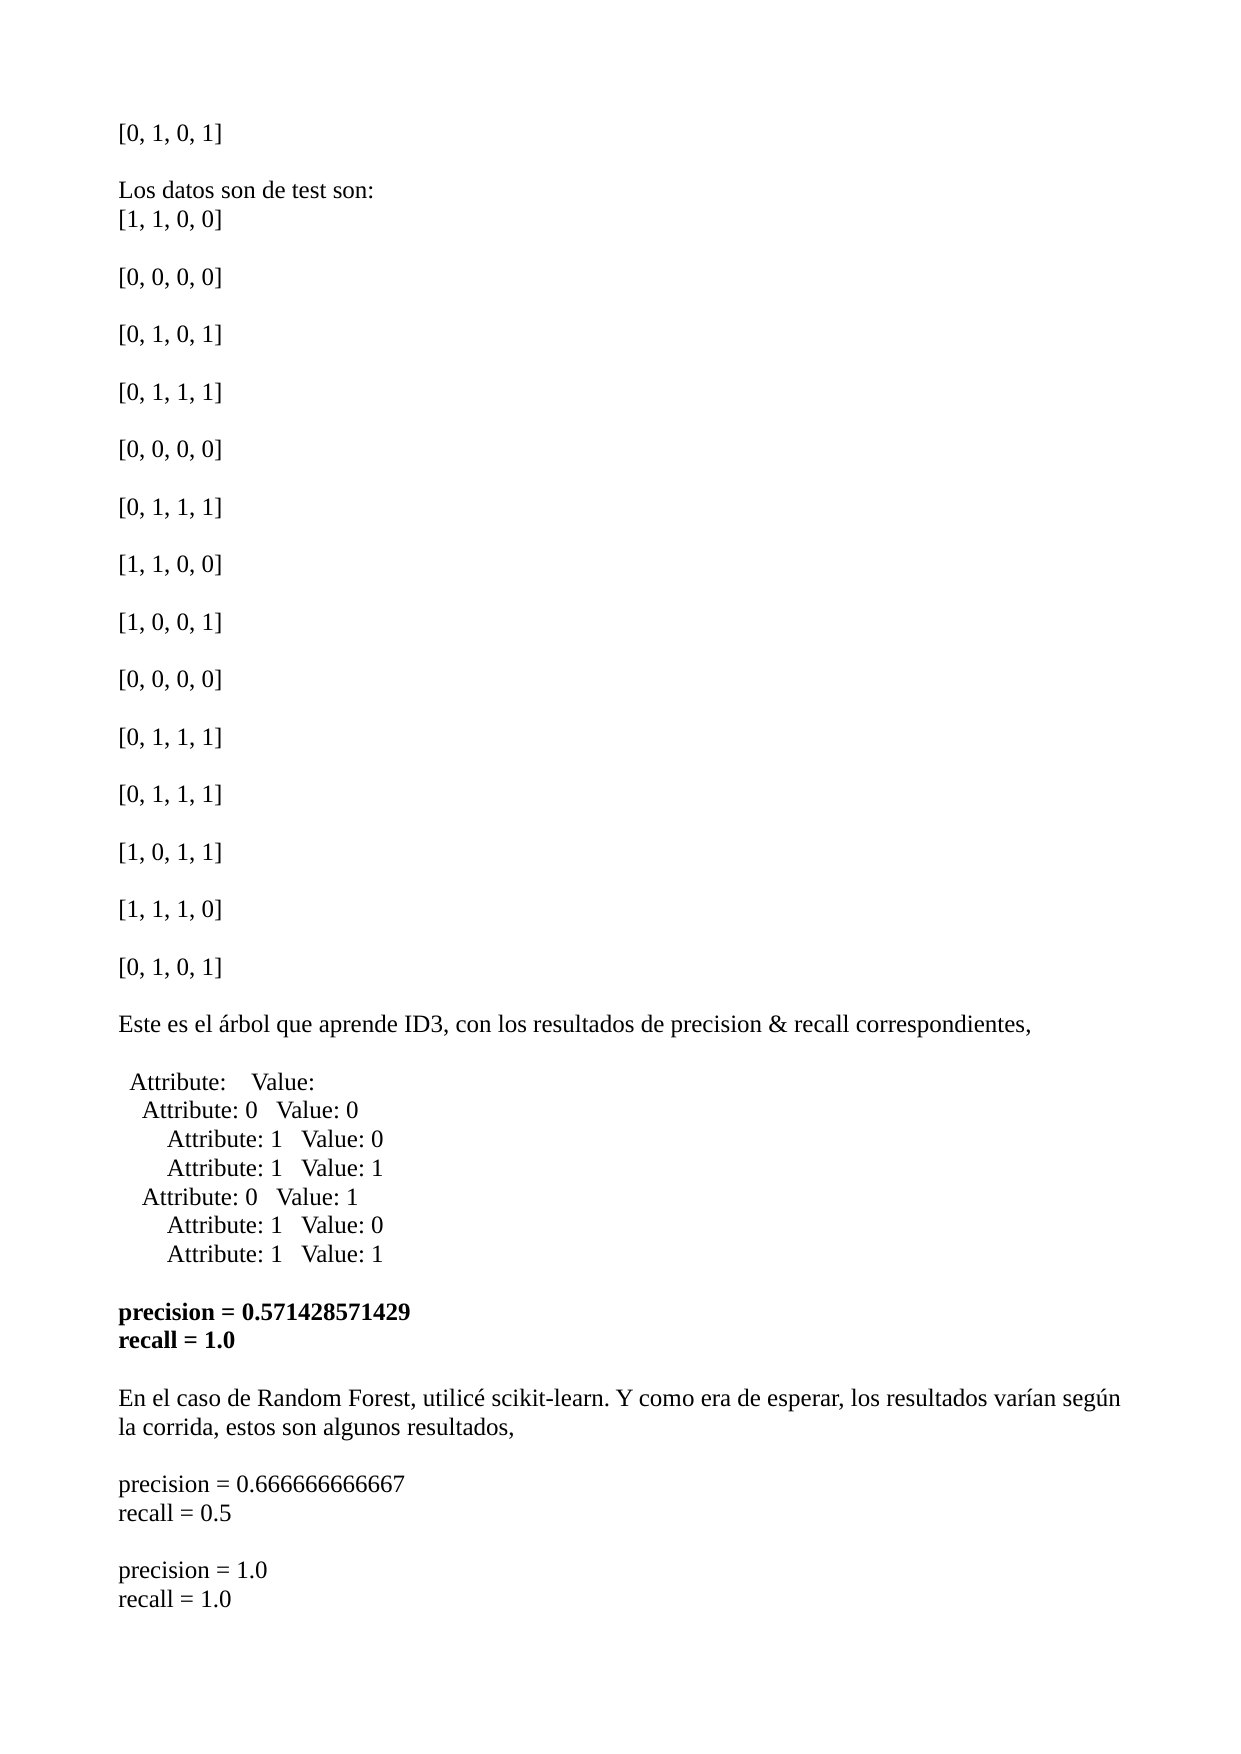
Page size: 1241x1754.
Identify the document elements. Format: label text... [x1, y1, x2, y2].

text Attribute: 1 Value: 0 [118, 1211, 1122, 1239]
text Attribute: 0 Value: 0 [118, 1096, 1122, 1124]
text Los datos son de test son: [118, 176, 1122, 204]
text [0, 0, 0, 0] [118, 664, 1122, 693]
text [0, 1, 1, 1] [118, 779, 1122, 808]
text En el caso de Random Forest, utilicé scikit-learn. Y como era de esperar, los resultados varían según la corrida, estos son algunos resultados, [118, 1383, 1122, 1441]
text Attribute: 1 Value: 1 [118, 1153, 1122, 1182]
text precision = 0.666666666667 [118, 1469, 1122, 1498]
text [0, 1, 0, 1] [118, 319, 1122, 348]
text recall = 1.0 [118, 1326, 1122, 1354]
text [0, 0, 0, 0] [118, 434, 1122, 463]
text precision = 0.571428571429 [118, 1297, 1122, 1326]
text recall = 1.0 [118, 1584, 1122, 1613]
text [1, 1, 0, 0] [118, 204, 1122, 233]
text Attribute: 1 Value: 1 [118, 1239, 1122, 1268]
text Attribute: 0 Value: 1 [118, 1182, 1122, 1211]
text precision = 1.0 [118, 1556, 1122, 1584]
text recall = 0.5 [118, 1498, 1122, 1527]
text [0, 1, 1, 1] [118, 377, 1122, 406]
text [0, 1, 1, 1] [118, 722, 1122, 751]
text Attribute: Value: [118, 1067, 1122, 1096]
text Attribute: 1 Value: 0 [118, 1124, 1122, 1153]
text [0, 1, 1, 1] [118, 492, 1122, 521]
text [1, 1, 0, 0] [118, 549, 1122, 578]
text [1, 1, 1, 0] [118, 894, 1122, 923]
text [0, 0, 0, 0] [118, 262, 1122, 291]
text Este es el árbol que aprende ID3, con los resultados de precision & recall correspondientes, [118, 1009, 1122, 1038]
text [0, 1, 0, 1] [118, 952, 1122, 981]
text [1, 0, 1, 1] [118, 837, 1122, 866]
text [0, 1, 0, 1] [118, 118, 1122, 147]
text [1, 0, 0, 1] [118, 607, 1122, 636]
